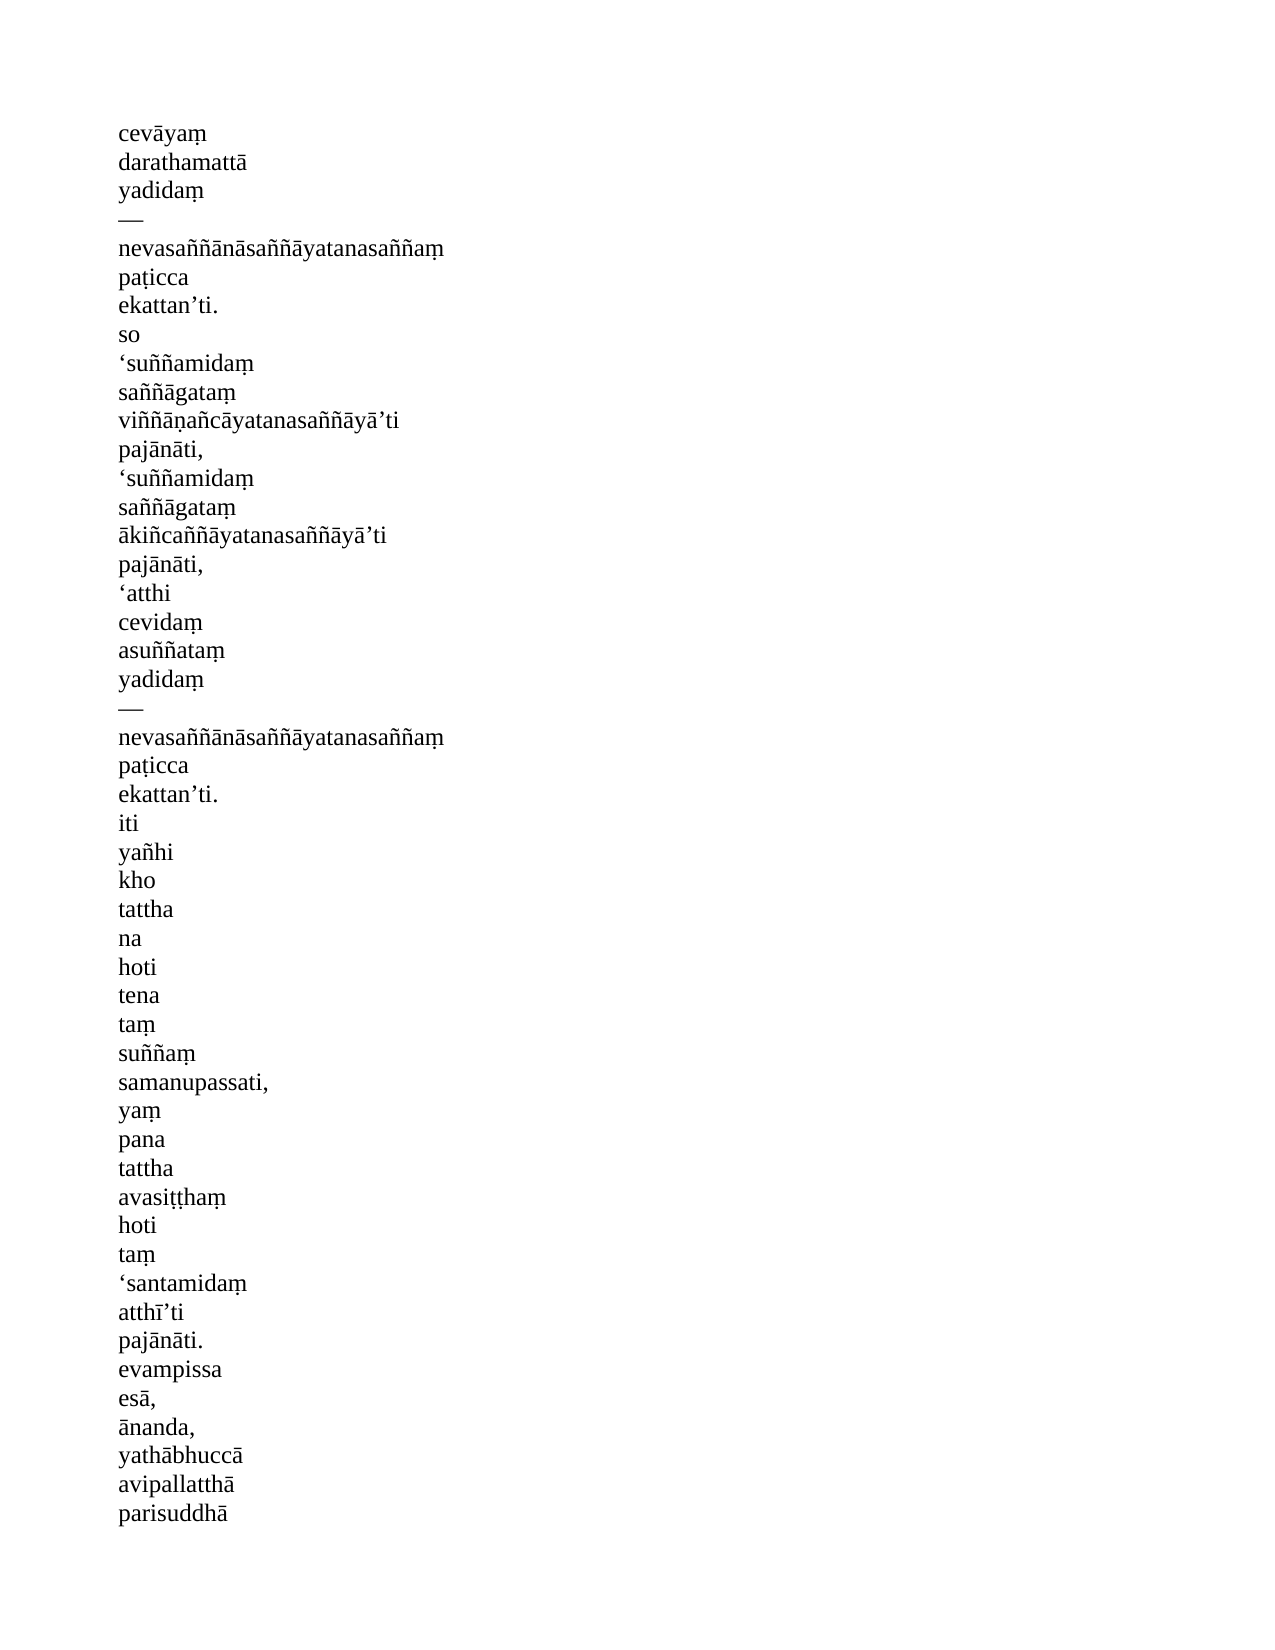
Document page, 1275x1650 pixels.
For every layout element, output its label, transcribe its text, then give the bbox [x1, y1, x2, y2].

text yadidaṃ [118, 664, 1157, 693]
text cevāyaṃ [118, 118, 1157, 147]
text ‘atthi [118, 578, 1157, 607]
text yaṃ [118, 1096, 1157, 1124]
text nevasaññānāsaññāyatanasaññaṃ [118, 233, 1157, 262]
text ‘santamidaṃ [118, 1268, 1157, 1297]
text cevidaṃ [118, 607, 1157, 636]
text darathamattā [118, 147, 1157, 176]
text pajānāti. [118, 1326, 1157, 1354]
text ‘suññamidaṃ [118, 348, 1157, 377]
text asuññataṃ [118, 636, 1157, 664]
text ekattan’ti. [118, 779, 1157, 808]
text — [118, 204, 1157, 233]
text parisuddhā [118, 1498, 1157, 1527]
text yañhi [118, 837, 1157, 866]
text iti [118, 808, 1157, 837]
text pajānāti, [118, 549, 1157, 578]
text ākiñcaññāyatanasaññāyā’ti [118, 521, 1157, 549]
text ānanda, [118, 1412, 1157, 1441]
text evampissa [118, 1354, 1157, 1383]
text ‘suññamidaṃ [118, 463, 1157, 492]
text taṃ [118, 1009, 1157, 1038]
text paṭicca [118, 751, 1157, 779]
text tena [118, 981, 1157, 1009]
text tattha [118, 894, 1157, 923]
text hoti [118, 1211, 1157, 1239]
text saññāgataṃ [118, 492, 1157, 521]
text — [118, 693, 1157, 722]
text avipallatthā [118, 1469, 1157, 1498]
text so [118, 319, 1157, 348]
text hoti [118, 952, 1157, 981]
text suññaṃ [118, 1038, 1157, 1067]
text tattha [118, 1153, 1157, 1182]
text esā, [118, 1383, 1157, 1412]
text paṭicca [118, 262, 1157, 291]
text atthī’ti [118, 1297, 1157, 1326]
text pajānāti, [118, 434, 1157, 463]
text na [118, 923, 1157, 952]
text kho [118, 866, 1157, 894]
text avasiṭṭhaṃ [118, 1182, 1157, 1211]
text taṃ [118, 1239, 1157, 1268]
text yadidaṃ [118, 176, 1157, 204]
text samanupassati, [118, 1067, 1157, 1096]
text viññāṇañcāyatanasaññāyā’ti [118, 406, 1157, 434]
text ekattan’ti. [118, 291, 1157, 319]
text pana [118, 1124, 1157, 1153]
text saññāgataṃ [118, 377, 1157, 406]
text yathābhuccā [118, 1441, 1157, 1469]
text nevasaññānāsaññāyatanasaññaṃ [118, 722, 1157, 751]
